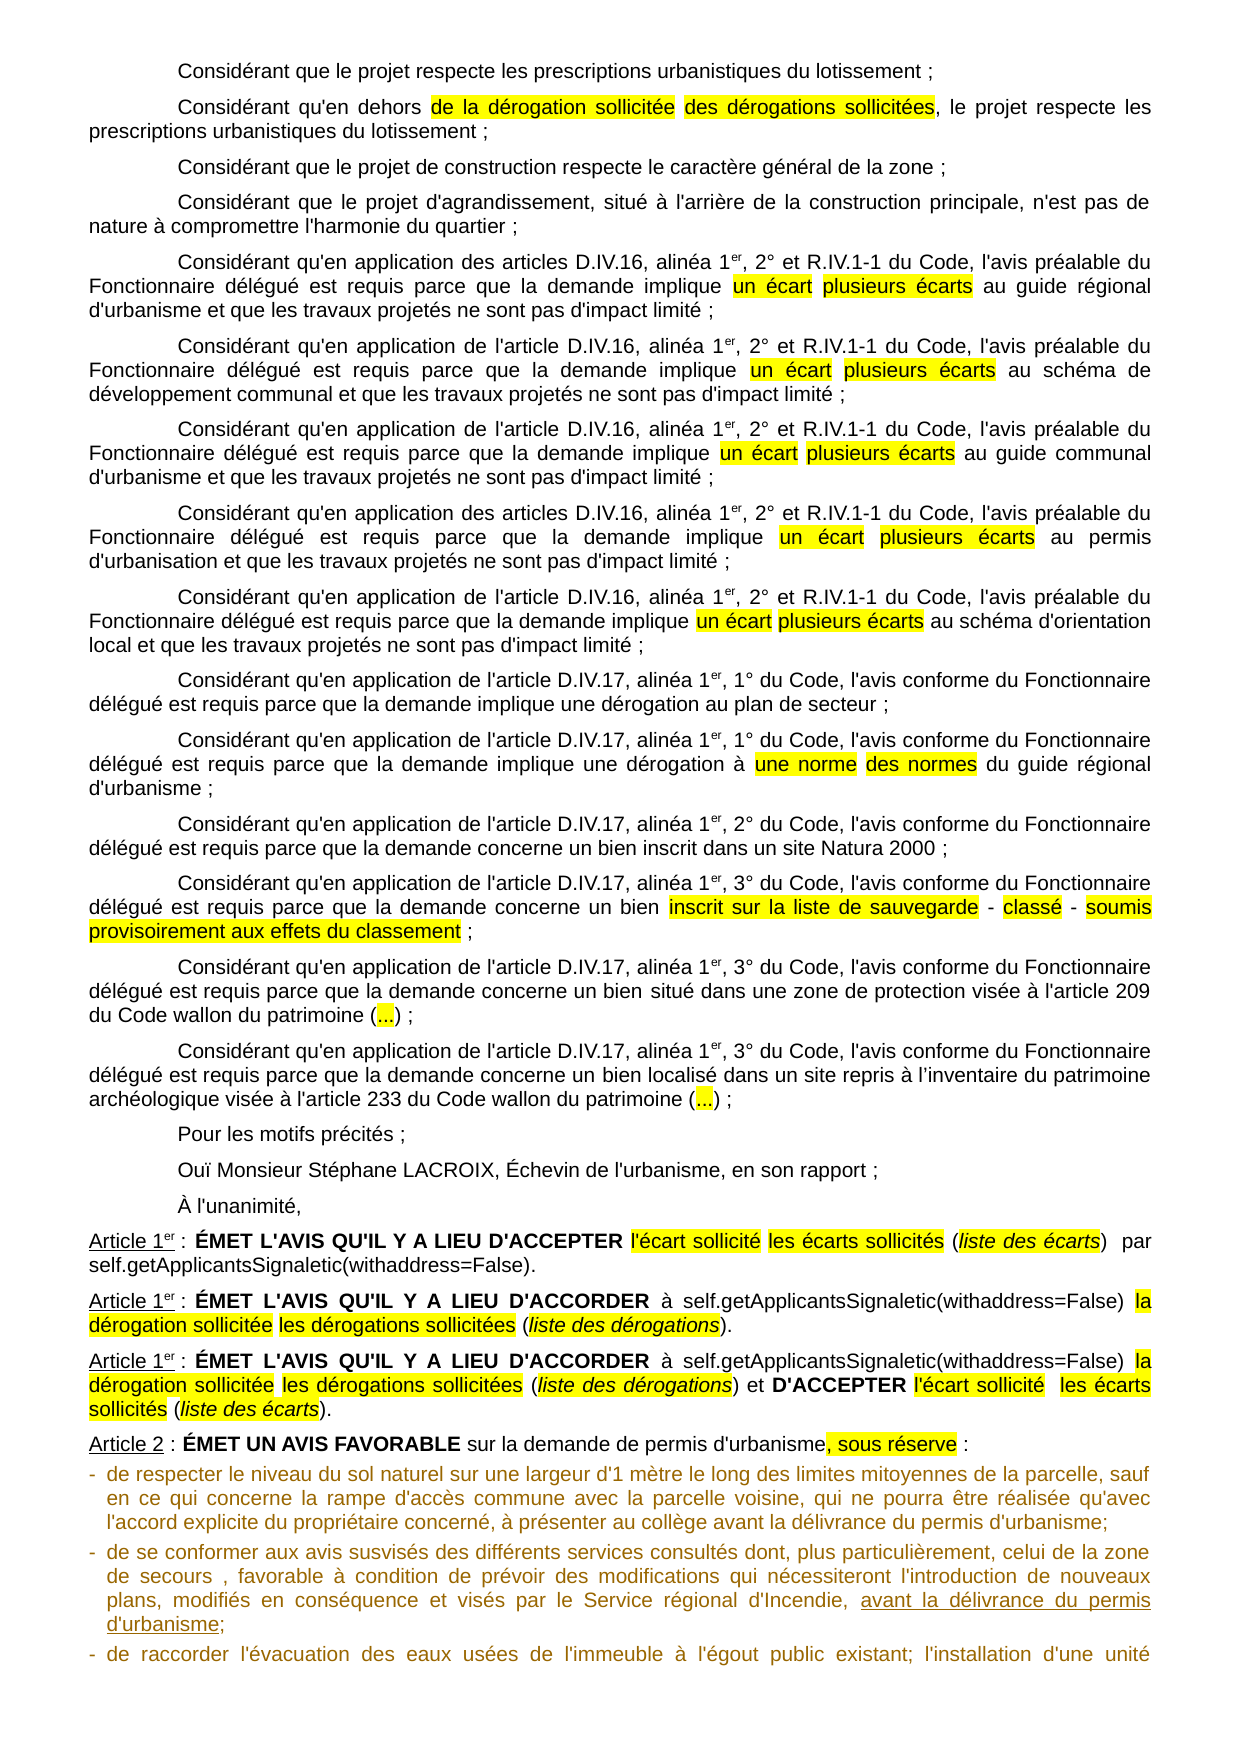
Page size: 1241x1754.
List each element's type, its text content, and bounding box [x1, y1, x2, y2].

text Considérant qu'en application de l'article D.IV.17, alinéa 1er, 3° du Code, l'avis conforme du Fonctionnaire délégué est requis parce que la demande concerne un bien inscrit sur la liste de sauvegarde - classé - soumis provisoirement aux effets du classement ; [89, 871, 1152, 943]
text Pour les motifs précités ; [89, 1122, 1152, 1146]
text Considérant que le projet respecte les prescriptions urbanistiques du lotissement ; [89, 59, 1152, 83]
text Article 1er : ÉMET L'AVIS QU'IL Y A LIEU D'ACCEPTER l'écart sollicité les écarts sollicités (liste des écarts) par self.getApplicantsSignaletic(withaddress=False). [89, 1229, 1152, 1277]
text - de se conformer aux avis susvisés des différents services consultés dont, plus particulièrement, celui de la zone de secours , favorable à condition de prévoir des modifications qui nécessiteront l'introduction de nouveaux plans, modifiés en conséquence et visés par le Service régional d'Incendie, avant la délivrance du permis d'urbanisme; [89, 1540, 1152, 1636]
text Considérant qu'en application de l'article D.IV.17, alinéa 1er, 1° du Code, l'avis conforme du Fonctionnaire délégué est requis parce que la demande implique une dérogation à une norme des normes du guide régional d'urbanisme ; [89, 728, 1152, 800]
text Considérant qu'en application de l'article D.IV.17, alinéa 1er, 2° du Code, l'avis conforme du Fonctionnaire délégué est requis parce que la demande concerne un bien inscrit dans un site Natura 2000 ; [89, 811, 1152, 859]
text Considérant qu'en application des articles D.IV.16, alinéa 1er, 2° et R.IV.1-1 du Code, l'avis préalable du Fonctionnaire délégué est requis parce que la demande implique un écart plusieurs écarts au permis d'urbanisation et que les travaux projetés ne sont pas d'impact limité ; [89, 501, 1152, 573]
text Ouï Monsieur Stéphane LACROIX, Échevin de l'urbanisme, en son rapport ; [89, 1158, 1152, 1182]
text À l'unanimité, [89, 1193, 1152, 1217]
text Considérant qu'en application des articles D.IV.16, alinéa 1er, 2° et R.IV.1-1 du Code, l'avis préalable du Fonctionnaire délégué est requis parce que la demande implique un écart plusieurs écarts au guide régional d'urbanisme et que les travaux projetés ne sont pas d'impact limité ; [89, 250, 1152, 322]
text Considérant que le projet de construction respecte le caractère général de la zone ; [89, 154, 1152, 178]
text - de raccorder l'évacuation des eaux usées de l'immeuble à l'égout public existant; l'installation d'une unité [89, 1642, 1152, 1666]
text Article 1er : ÉMET L'AVIS QU'IL Y A LIEU D'ACCORDER à self.getApplicantsSignaletic(withaddress=False) la dérogation sollicitée les dérogations sollicitées (liste des dérogations) et D'ACCEPTER l'écart sollicité les écarts sollicités (liste des écarts). [89, 1349, 1152, 1421]
text Considérant qu'en application de l'article D.IV.17, alinéa 1er, 3° du Code, l'avis conforme du Fonctionnaire délégué est requis parce que la demande concerne un bien situé dans une zone de protection visée à l'article 209 du Code wallon du patrimoine (...) ; [89, 955, 1152, 1027]
text Article 2 : ÉMET UN AVIS FAVORABLE sur la demande de permis d'urbanisme, sous réserve : [89, 1432, 1152, 1456]
text Considérant que le projet d'agrandissement, situé à l'arrière de la construction principale, n'est pas de nature à compromettre l'harmonie du quartier ; [89, 190, 1152, 238]
text Considérant qu'en dehors de la dérogation sollicitée des dérogations sollicitées, le projet respecte les prescriptions urbanistiques du lotissement ; [89, 95, 1152, 143]
text - de respecter le niveau du sol naturel sur une largeur d'1 mètre le long des limites mitoyennes de la parcelle, sauf en ce qui concerne la rampe d'accès commune avec la parcelle voisine, qui ne pourra être réalisée qu'avec l'accord explicite du propriétaire concerné, à présenter au collège avant la délivrance du permis d'urbanisme; [89, 1462, 1152, 1534]
text Considérant qu'en application de l'article D.IV.17, alinéa 1er, 3° du Code, l'avis conforme du Fonctionnaire délégué est requis parce que la demande concerne un bien localisé dans un site repris à l’inventaire du patrimoine archéologique visée à l'article 233 du Code wallon du patrimoine (...) ; [89, 1038, 1152, 1110]
text Considérant qu'en application de l'article D.IV.16, alinéa 1er, 2° et R.IV.1-1 du Code, l'avis préalable du Fonctionnaire délégué est requis parce que la demande implique un écart plusieurs écarts au schéma d'orientation local et que les travaux projetés ne sont pas d'impact limité ; [89, 584, 1152, 656]
text Considérant qu'en application de l'article D.IV.16, alinéa 1er, 2° et R.IV.1-1 du Code, l'avis préalable du Fonctionnaire délégué est requis parce que la demande implique un écart plusieurs écarts au schéma de développement communal et que les travaux projetés ne sont pas d'impact limité ; [89, 333, 1152, 405]
text Considérant qu'en application de l'article D.IV.17, alinéa 1er, 1° du Code, l'avis conforme du Fonctionnaire délégué est requis parce que la demande implique une dérogation au plan de secteur ; [89, 668, 1152, 716]
text Considérant qu'en application de l'article D.IV.16, alinéa 1er, 2° et R.IV.1-1 du Code, l'avis préalable du Fonctionnaire délégué est requis parce que la demande implique un écart plusieurs écarts au guide communal d'urbanisme et que les travaux projetés ne sont pas d'impact limité ; [89, 417, 1152, 489]
text Article 1er : ÉMET L'AVIS QU'IL Y A LIEU D'ACCORDER à self.getApplicantsSignaletic(withaddress=False) la dérogation sollicitée les dérogations sollicitées (liste des dérogations). [89, 1289, 1152, 1337]
